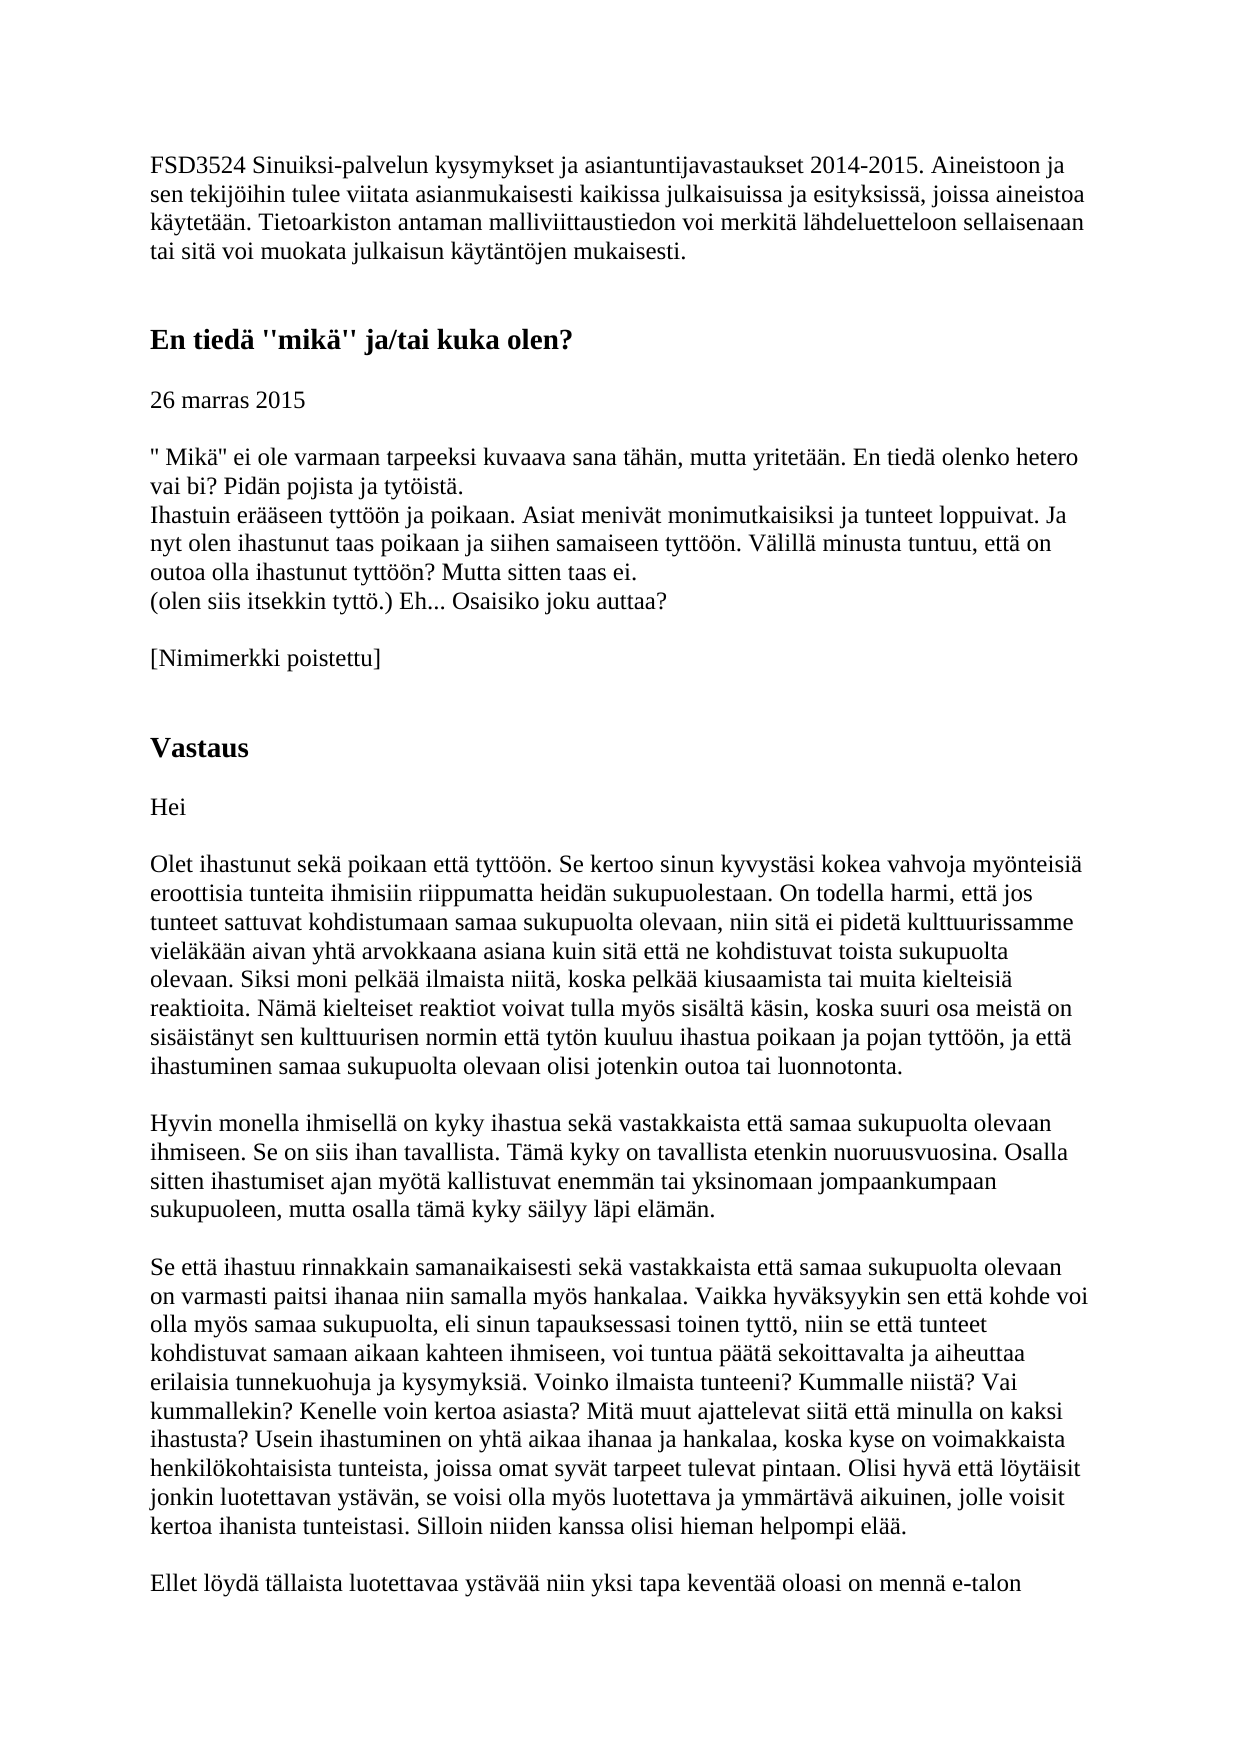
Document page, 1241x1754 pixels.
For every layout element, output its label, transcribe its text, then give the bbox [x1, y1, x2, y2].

text En tiedä ''mikä'' ja/tai kuka olen? [150, 322, 1090, 356]
text [Nimimerkki poistettu] [150, 643, 1090, 672]
text FSD3524 Sinuiksi-palvelun kysymykset ja asiantuntijavastaukset 2014-2015. Aineistoon ja sen tekijöihin tulee viitata asianmukaisesti kaikissa julkaisuissa ja esityksissä, joissa aineistoa käytetään. Tietoarkiston antaman malliviittaustiedon voi merkitä lähdeluetteloon sellaisenaan tai sitä voi muokata julkaisun käytäntöjen mukaisesti. [150, 150, 1090, 265]
text 26 marras 2015 [150, 385, 1090, 413]
text Olet ihastunut sekä poikaan että tyttöön. Se kertoo sinun kyvystäsi kokea vahvoja myönteisiä eroottisia tunteita ihmisiin riippumatta heidän sukupuolestaan. On todella harmi, että jos tunteet sattuvat kohdistumaan samaa sukupuolta olevaan, niin sitä ei pidetä kulttuurissamme vieläkään aivan yhtä arvokkaana asiana kuin sitä että ne kohdistuvat toista sukupuolta olevaan. Siksi moni pelkää ilmaista niitä, koska pelkää kiusaamista tai muita kielteisiä reaktioita. Nämä kielteiset reaktiot voivat tulla myös sisältä käsin, koska suuri osa meistä on sisäistänyt sen kulttuurisen normin että tytön kuuluu ihastua poikaan ja pojan tyttöön, ja että ihastuminen samaa sukupuolta olevaan olisi jotenkin outoa tai luonnotonta. Hyvin monella ihmisellä on kyky ihastua sekä vastakkaista että samaa sukupuolta olevaan ihmiseen. Se on siis ihan tavallista. Tämä kyky on tavallista etenkin nuoruusvuosina. Osalla sitten ihastumiset ajan myötä kallistuvat enemmän tai yksinomaan jompaankumpaan sukupuoleen, mutta osalla tämä kyky säilyy läpi elämän. Se että ihastuu rinnakkain samanaikaisesti sekä vastakkaista että samaa sukupuolta olevaan on varmasti paitsi ihanaa niin samalla myös hankalaa. Vaikka hyväksyykin sen että kohde voi olla myös samaa sukupuolta, eli sinun tapauksessasi toinen tyttö, niin se että tunteet kohdistuvat samaan aikaan kahteen ihmiseen, voi tuntua päätä sekoittavalta ja aiheuttaa erilaisia tunnekuohuja ja kysymyksiä. Voinko ilmaista tunteeni? Kummalle niistä? Vai kummallekin? Kenelle voin kertoa asiasta? Mitä muut ajattelevat siitä että minulla on kaksi ihastusta? Usein ihastuminen on yhtä aikaa ihanaa ja hankalaa, koska kyse on voimakkaista henkilökohtaisista tunteista, joissa omat syvät tarpeet tulevat pintaan. Olisi hyvä että löytäisit jonkin luotettavan ystävän, se voisi olla myös luotettava ja ymmärtävä aikuinen, jolle voisit kertoa ihanista tunteistasi. Silloin niiden kanssa olisi hieman helpompi elää. Ellet löydä tällaista luotettavaa ystävää niin yksi tapa keventää oloasi on mennä e-talon [150, 821, 1090, 1597]
text '' Mikä'' ei ole varmaan tarpeeksi kuvaava sana tähän, mutta yritetään. En tiedä olenko hetero vai bi? Pidän pojista ja tytöistä. Ihastuin erääseen tyttöön ja poikaan. Asiat menivät monimutkaisiksi ja tunteet loppuivat. Ja nyt olen ihastunut taas poikaan ja siihen samaiseen tyttöön. Välillä minusta tuntuu, että on outoa olla ihastunut tyttöön? Mutta sitten taas ei. (olen siis itsekkin tyttö.) Eh... Osaisiko joku auttaa? [150, 442, 1090, 615]
text Hei [150, 792, 1090, 821]
text Vastaus [150, 730, 1090, 763]
